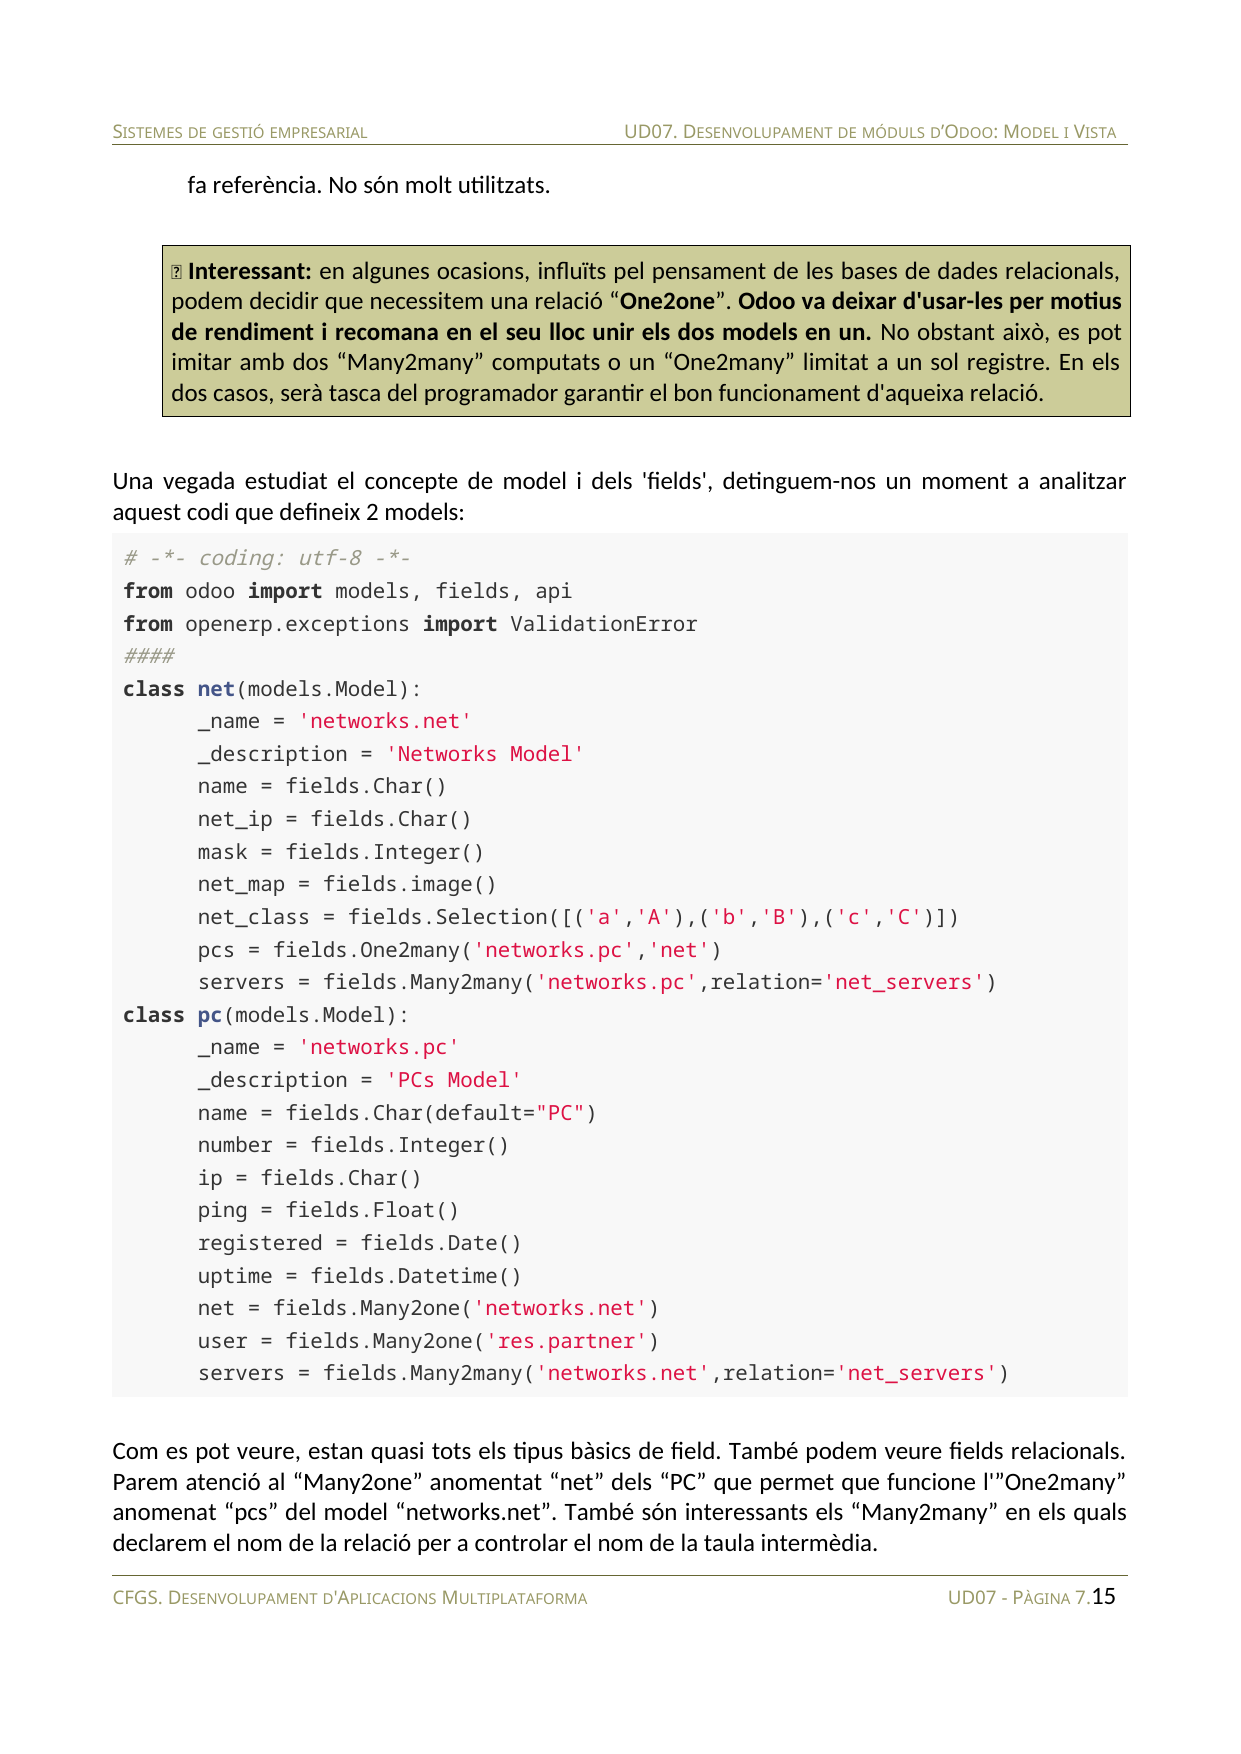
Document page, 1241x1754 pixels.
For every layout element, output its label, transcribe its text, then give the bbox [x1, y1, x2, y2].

text Com es pot veure, estan quasi tots els tipus bàsics de field. També podem veure fields relacionals. Parem atenció al “Many2one” anomentat “net” dels “PC” que permet que funcione l'”One2many” anomenat “pcs” del model “networks.net”. També són interessants els “Many2many” en els quals declarem el nom de la relació per a controlar el nom de la taula intermèdia. [112, 1435, 1128, 1557]
text Una vegada estudiat el concepte de model i dels 'fields', detinguem-nos un moment a analitzar aquest codi que defineix 2 models: [112, 466, 1128, 527]
text 💬 Interessant: en algunes ocasions, influïts pel pensament de les bases de dades relacionals, podem decidir que necessitem una relació “One2one”. Odoo va deixar d'usar-les per motius de rendiment i recomana en el seu lloc unir els dos models en un. No obstant això, es pot imitar amb dos “Many2many” computats o un “One2many” limitat a un sol registre. En els dos casos, serà tasca del programador garantir el bon funcionament d'aqueixa relació. [163, 246, 1130, 416]
table_header # -*- coding: utf-8 -*- from odoo import models, fields, api from openerp.exceptions import ValidationError #### class net(models.Model): _name = 'networks.net' _description = 'Networks Model' name = fields.Char() net_ip = fields.Char() mask = fields.Integer() net_map = fields.image() net_class = fields.Selection([('a','A'),('b','B'),('c','C')]) pcs = fields.One2many('networks.pc','net') servers = fields.Many2many('networks.pc',relation='net_servers') class pc(models.Model): _name = 'networks.pc' _description = 'PCs Model' name = fields.Char(default="PC") number = fields.Integer() ip = fields.Char() ping = fields.Float() registered = fields.Date() uptime = fields.Datetime() net = fields.Many2one('networks.net') user = fields.Many2one('res.partner') servers = fields.Many2many('networks.net',relation='net_servers') [112, 533, 1128, 1397]
list fa referència. No són molt utilitzats. [150, 169, 1128, 199]
